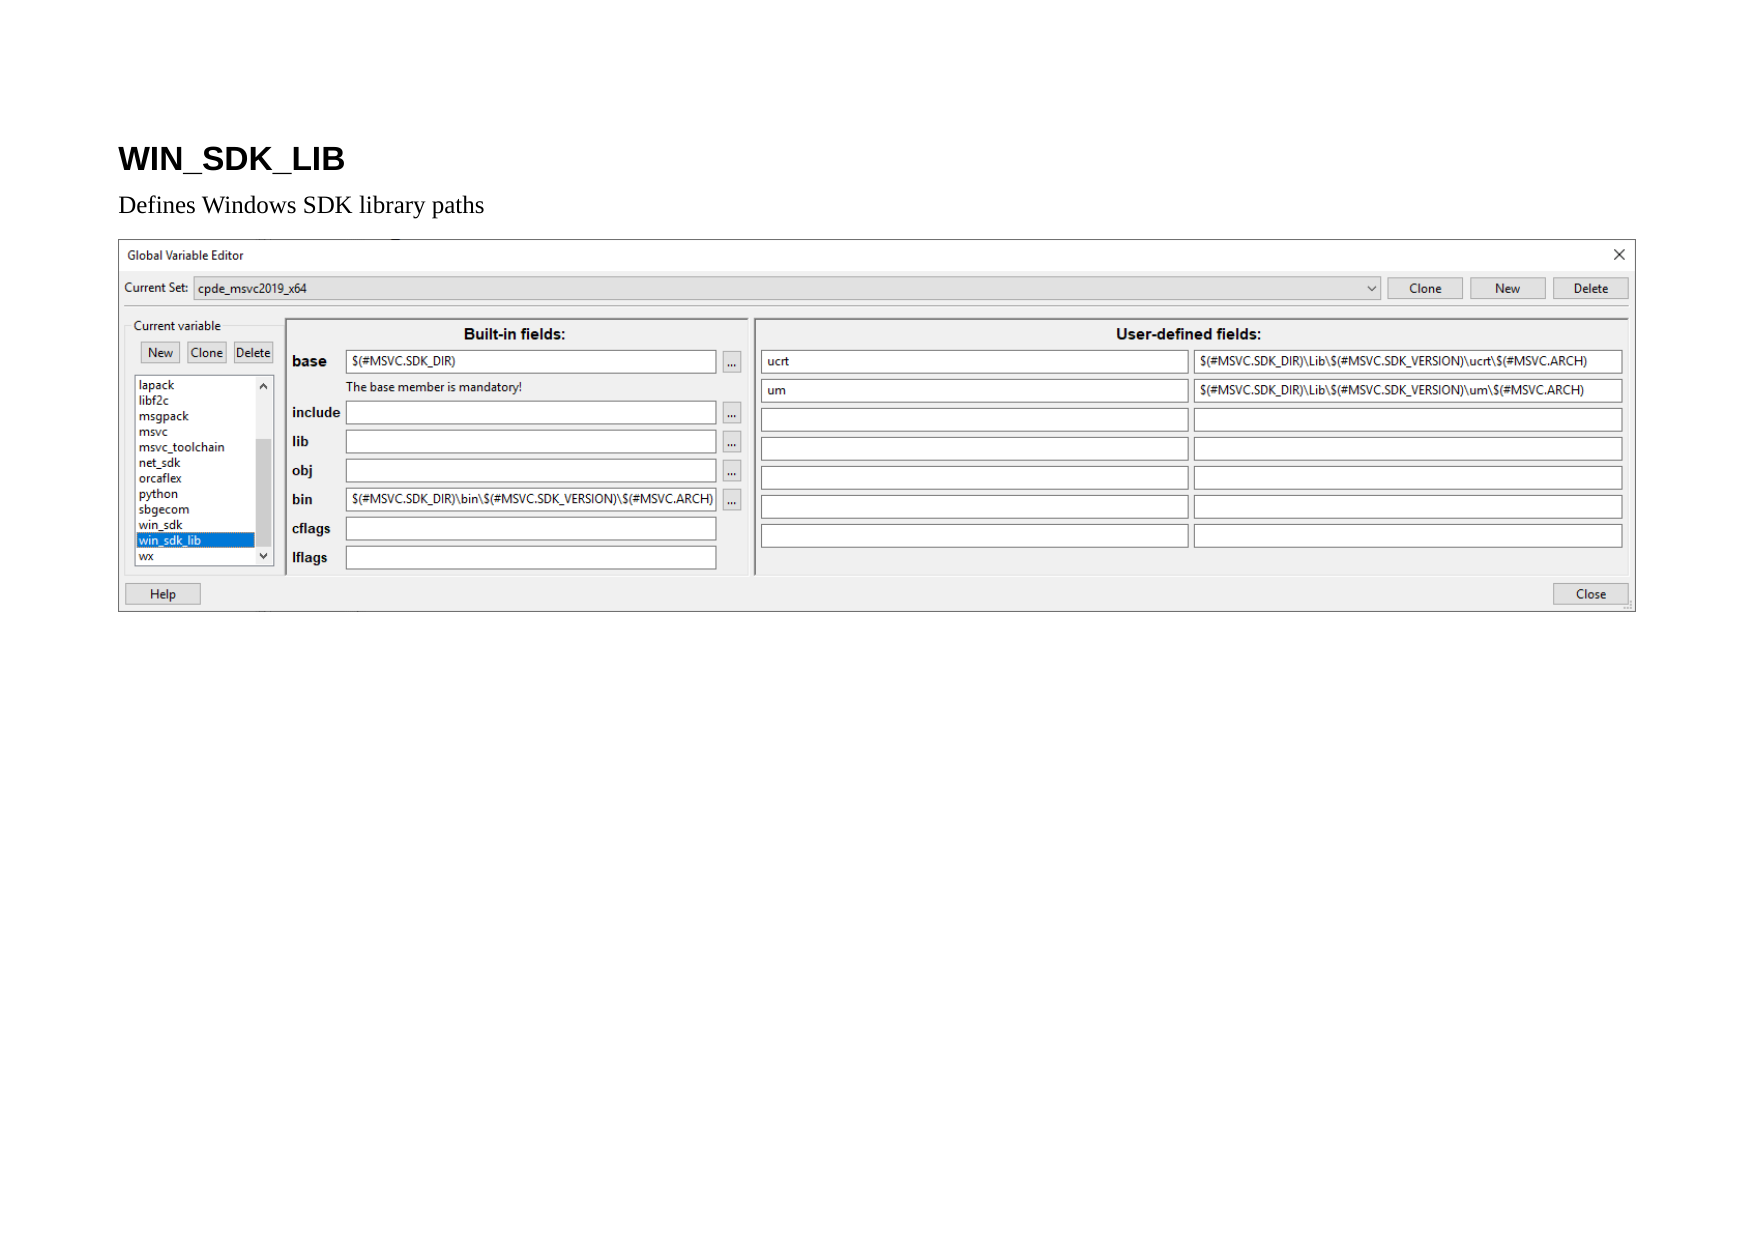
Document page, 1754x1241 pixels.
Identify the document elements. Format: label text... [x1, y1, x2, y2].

text Defines Windows SDK library paths [118, 190, 1636, 219]
subtitle WIN_SDK_LIB [118, 139, 1636, 178]
picture [118, 239, 1636, 612]
